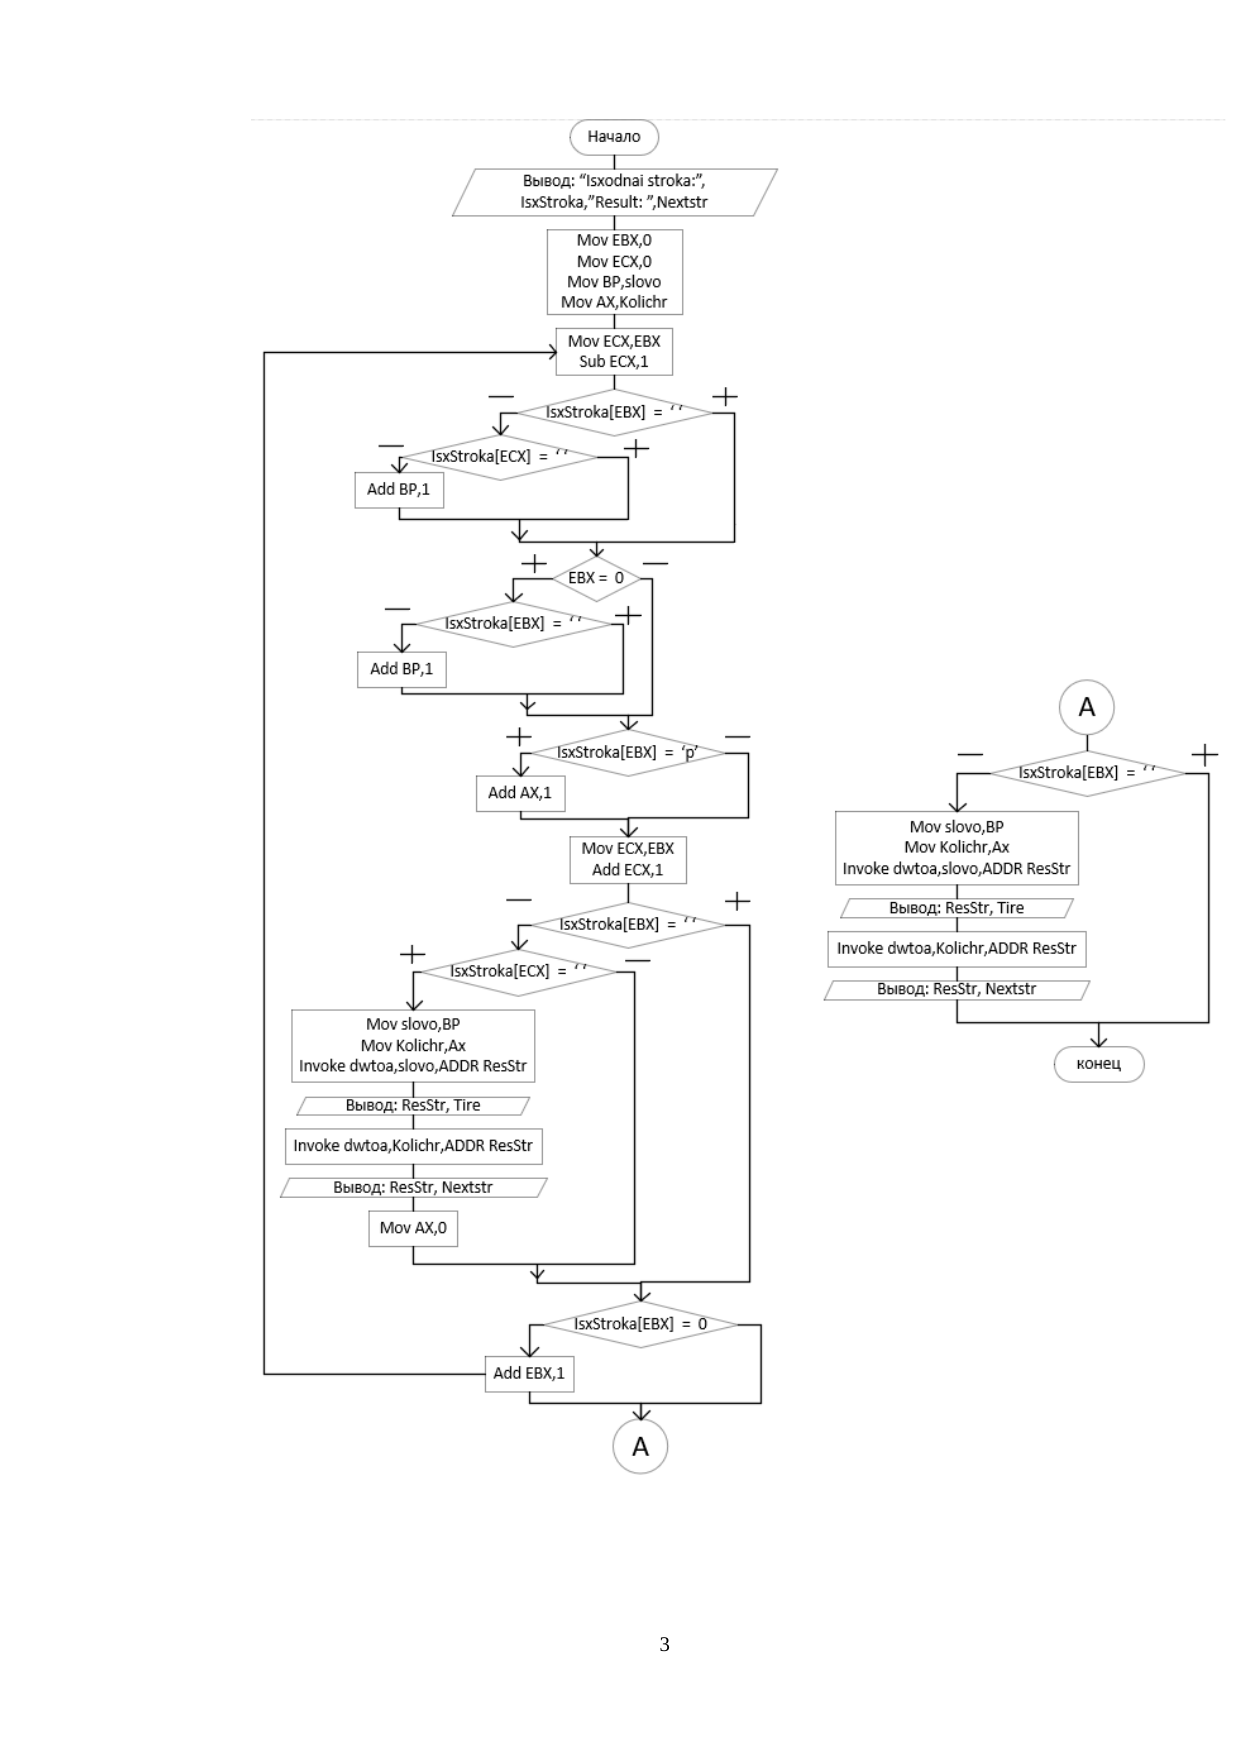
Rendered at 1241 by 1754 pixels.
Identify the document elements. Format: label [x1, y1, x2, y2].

picture [251, 118, 1226, 1480]
